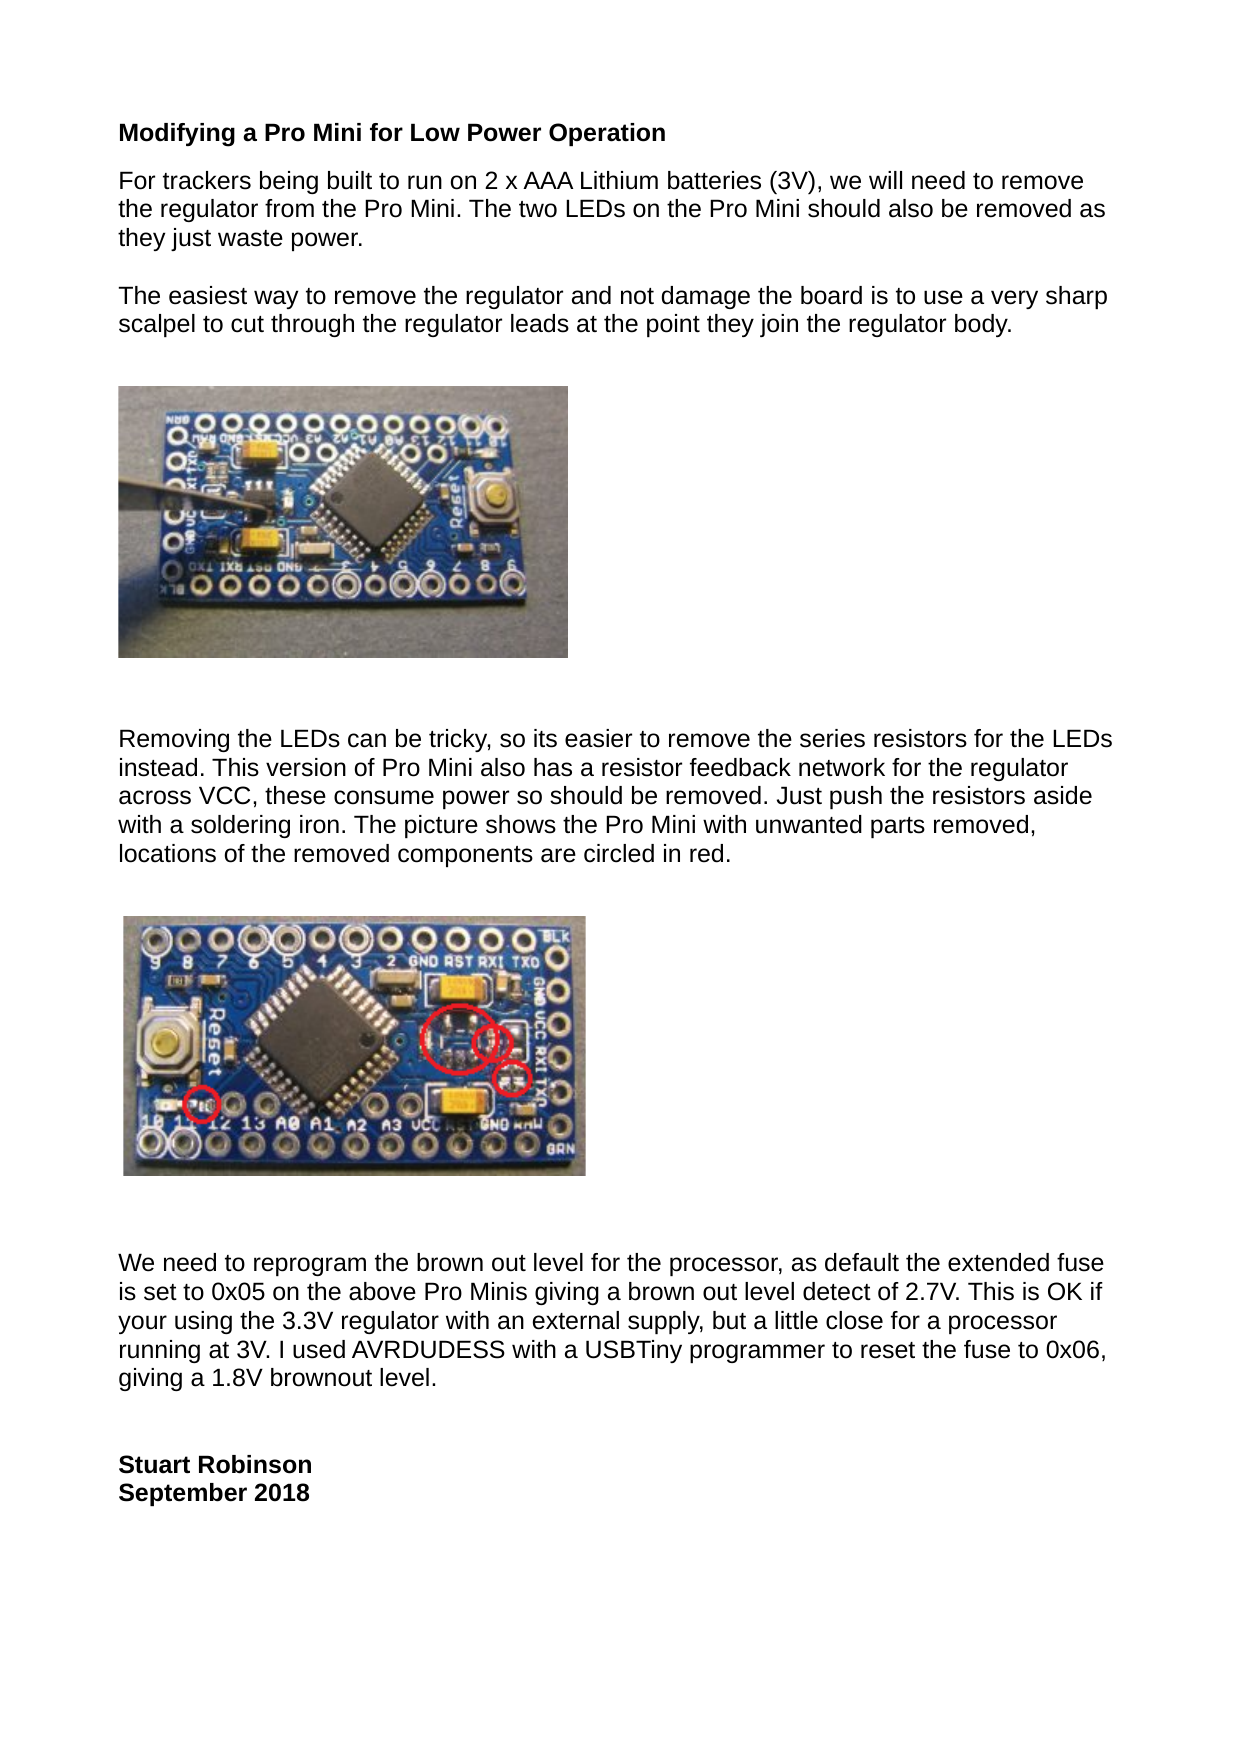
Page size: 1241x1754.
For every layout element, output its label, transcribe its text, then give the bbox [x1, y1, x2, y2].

text Stuart Robinson [118, 1449, 1122, 1478]
text September 2018 [118, 1478, 1122, 1507]
text Removing the LEDs can be tricky, so its easier to remove the series resistors for the LEDs instead. This version of Pro Mini also has a resistor feedback network for the regulator across VCC, these consume power so should be removed. Just push the resistors aside with a soldering iron. The picture shows the Pro Mini with unwanted parts removed, locations of the removed components are circled in red. [118, 724, 1122, 867]
text For trackers being built to run on 2 x AAA Lithium batteries (3V), we will need to remove the regulator from the Pro Mini. The two LEDs on the Pro Mini should also be removed as they just waste power. [118, 166, 1122, 252]
text Modifying a Pro Mini for Low Power Operation [118, 118, 1122, 147]
text The easiest way to remove the regulator and not damage the board is to use a very sharp scalpel to cut through the regulator leads at the point they join the regulator body. [118, 281, 1122, 338]
picture [118, 386, 568, 658]
picture [123, 916, 586, 1176]
text We need to reprogram the brown out level for the processor, as default the extended fuse is set to 0x05 on the above Pro Minis giving a brown out level detect of 2.7V. This is OK if your using the 3.3V regulator with an external supply, but a little close for a processor running at 3V. I used AVRDUDESS with a USBTiny programmer to reset the fuse to 0x06, giving a 1.8V brownout level. [118, 1248, 1122, 1392]
